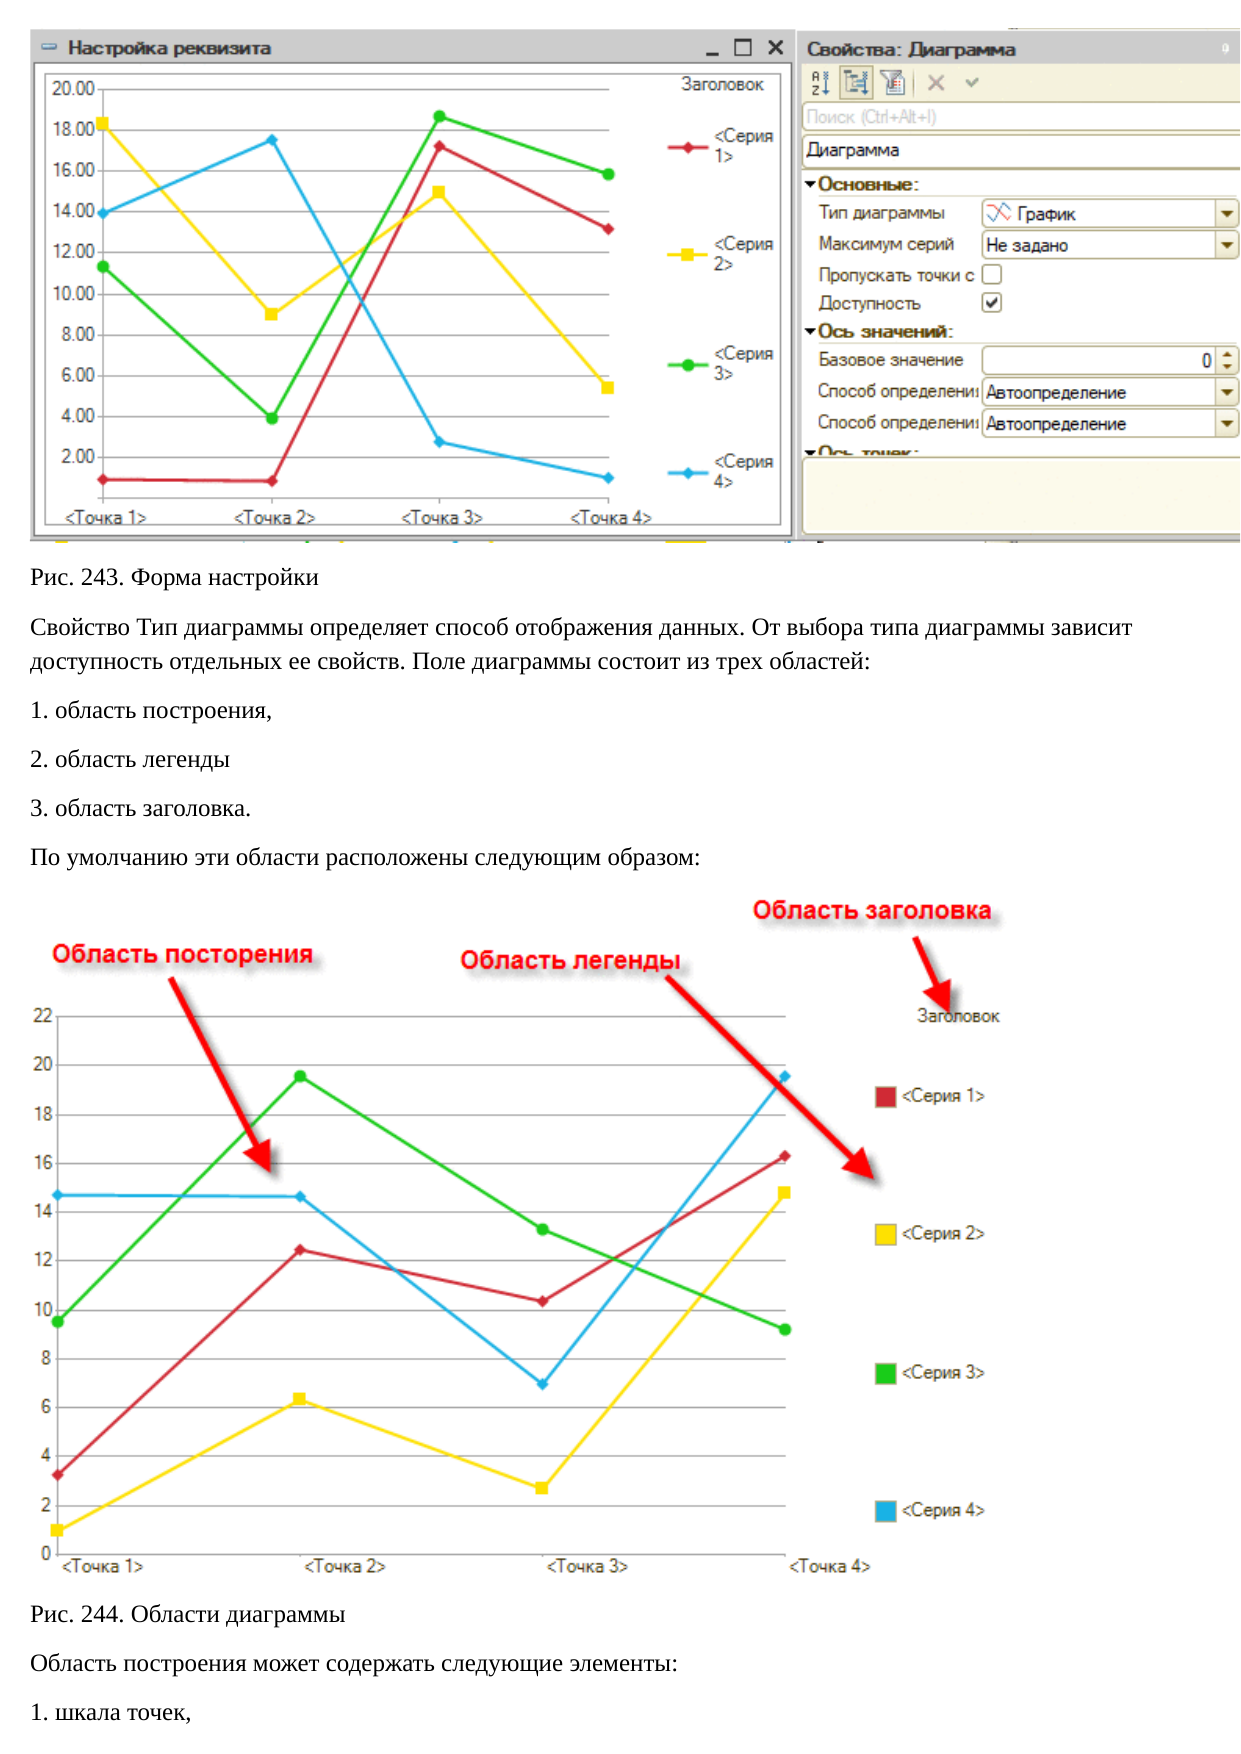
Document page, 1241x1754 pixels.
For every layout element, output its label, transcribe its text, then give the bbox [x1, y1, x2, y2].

text 1. шкала точек, [30, 1697, 1211, 1726]
text 2. область легенды [30, 744, 1211, 773]
text 1. область построения, [30, 695, 1211, 724]
text Область построения может содержать следующие элементы: [30, 1648, 1211, 1677]
text Свойство Тип диаграммы определяет способ отображения данных. От выбора типа диаграммы зависит доступность отдельных ее свойств. Поле диаграммы состоит из трех областей: [30, 612, 1211, 675]
text Рис. 244. Области диаграммы [30, 1599, 1211, 1628]
text 3. область заголовка. [30, 793, 1211, 822]
text По умолчанию эти области расположены следующим образом: [30, 842, 1211, 871]
text Рис. 243. Форма настройки [30, 562, 1211, 591]
picture [29, 28, 1241, 543]
picture [29, 891, 1041, 1579]
